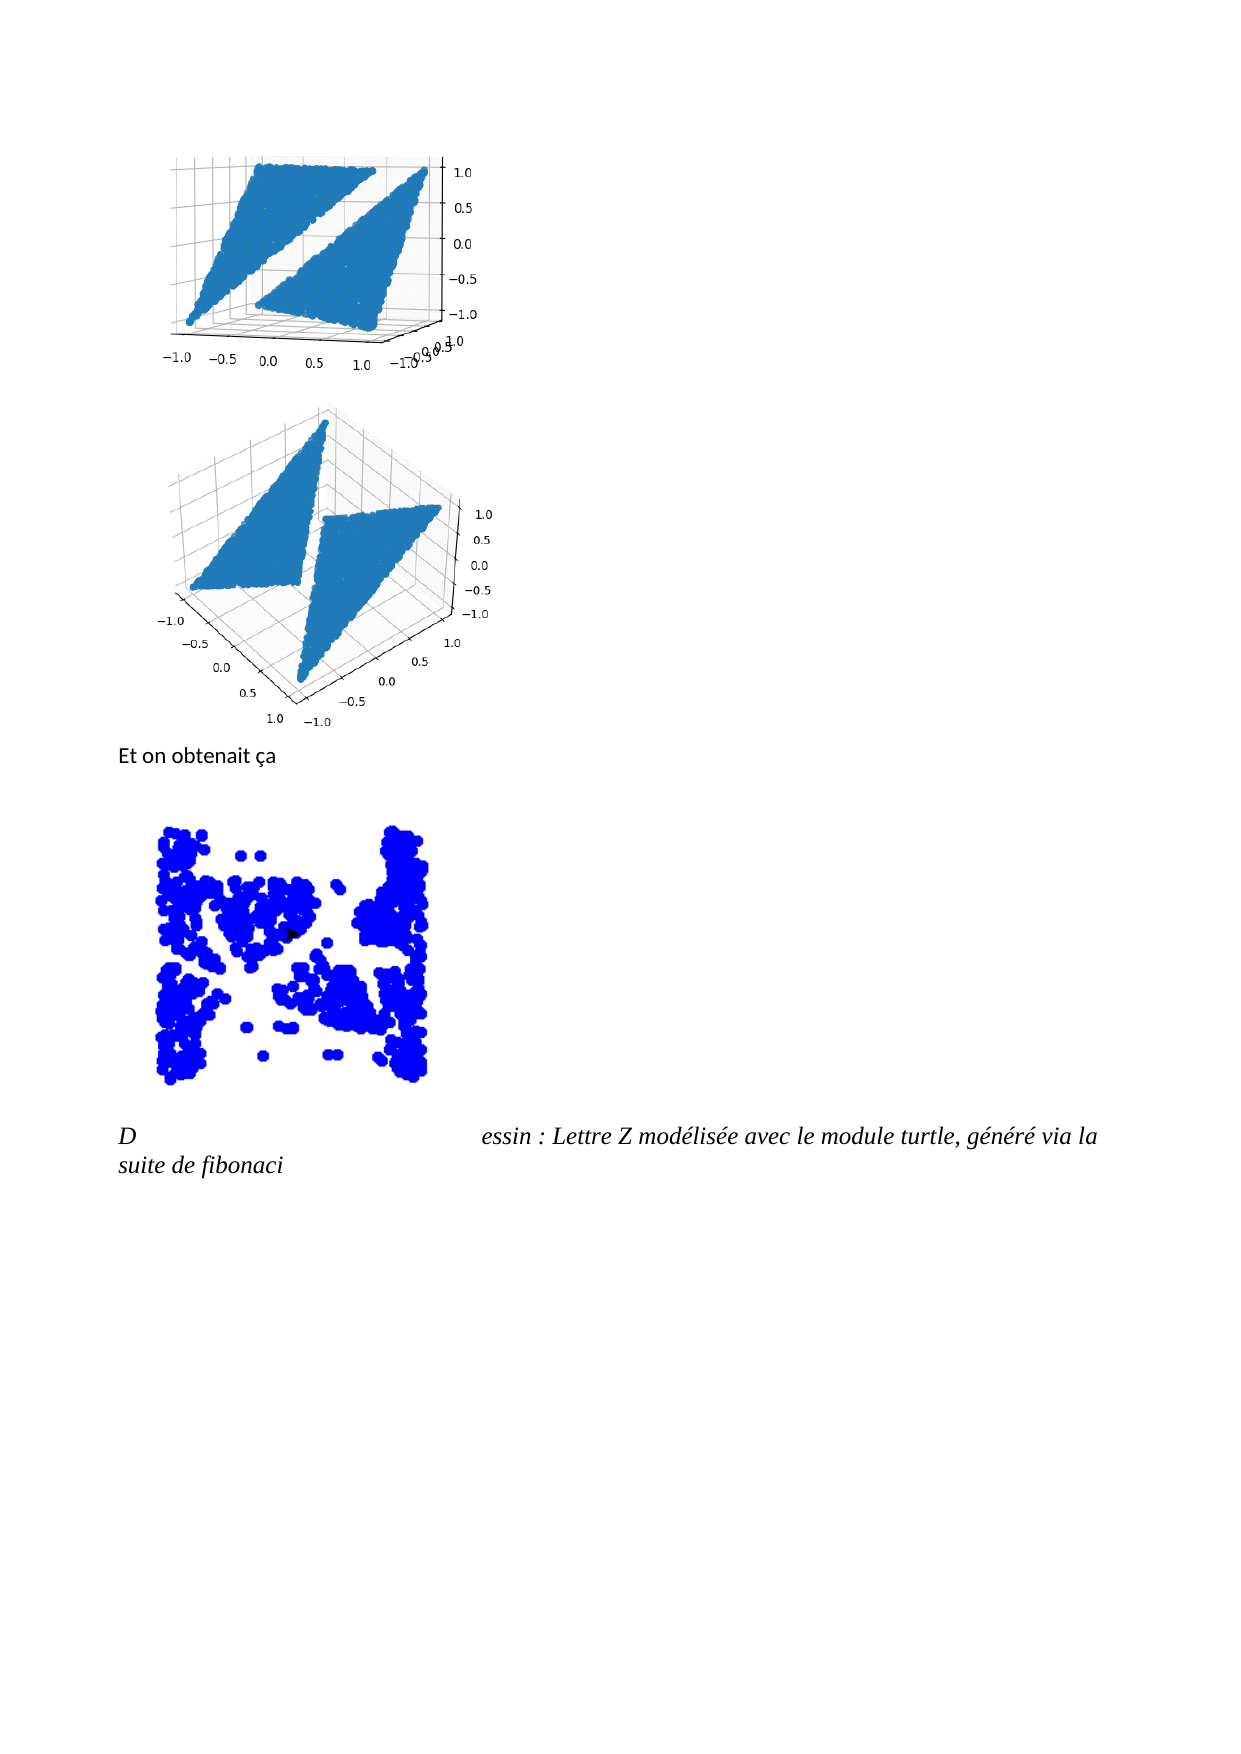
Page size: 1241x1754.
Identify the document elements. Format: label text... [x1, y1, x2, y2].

text Dessin : Lettre Z modélisée avec le module turtle, généré via la suite de fibonaci [118, 782, 1122, 1179]
text Et on obtenait ça [118, 742, 1122, 769]
